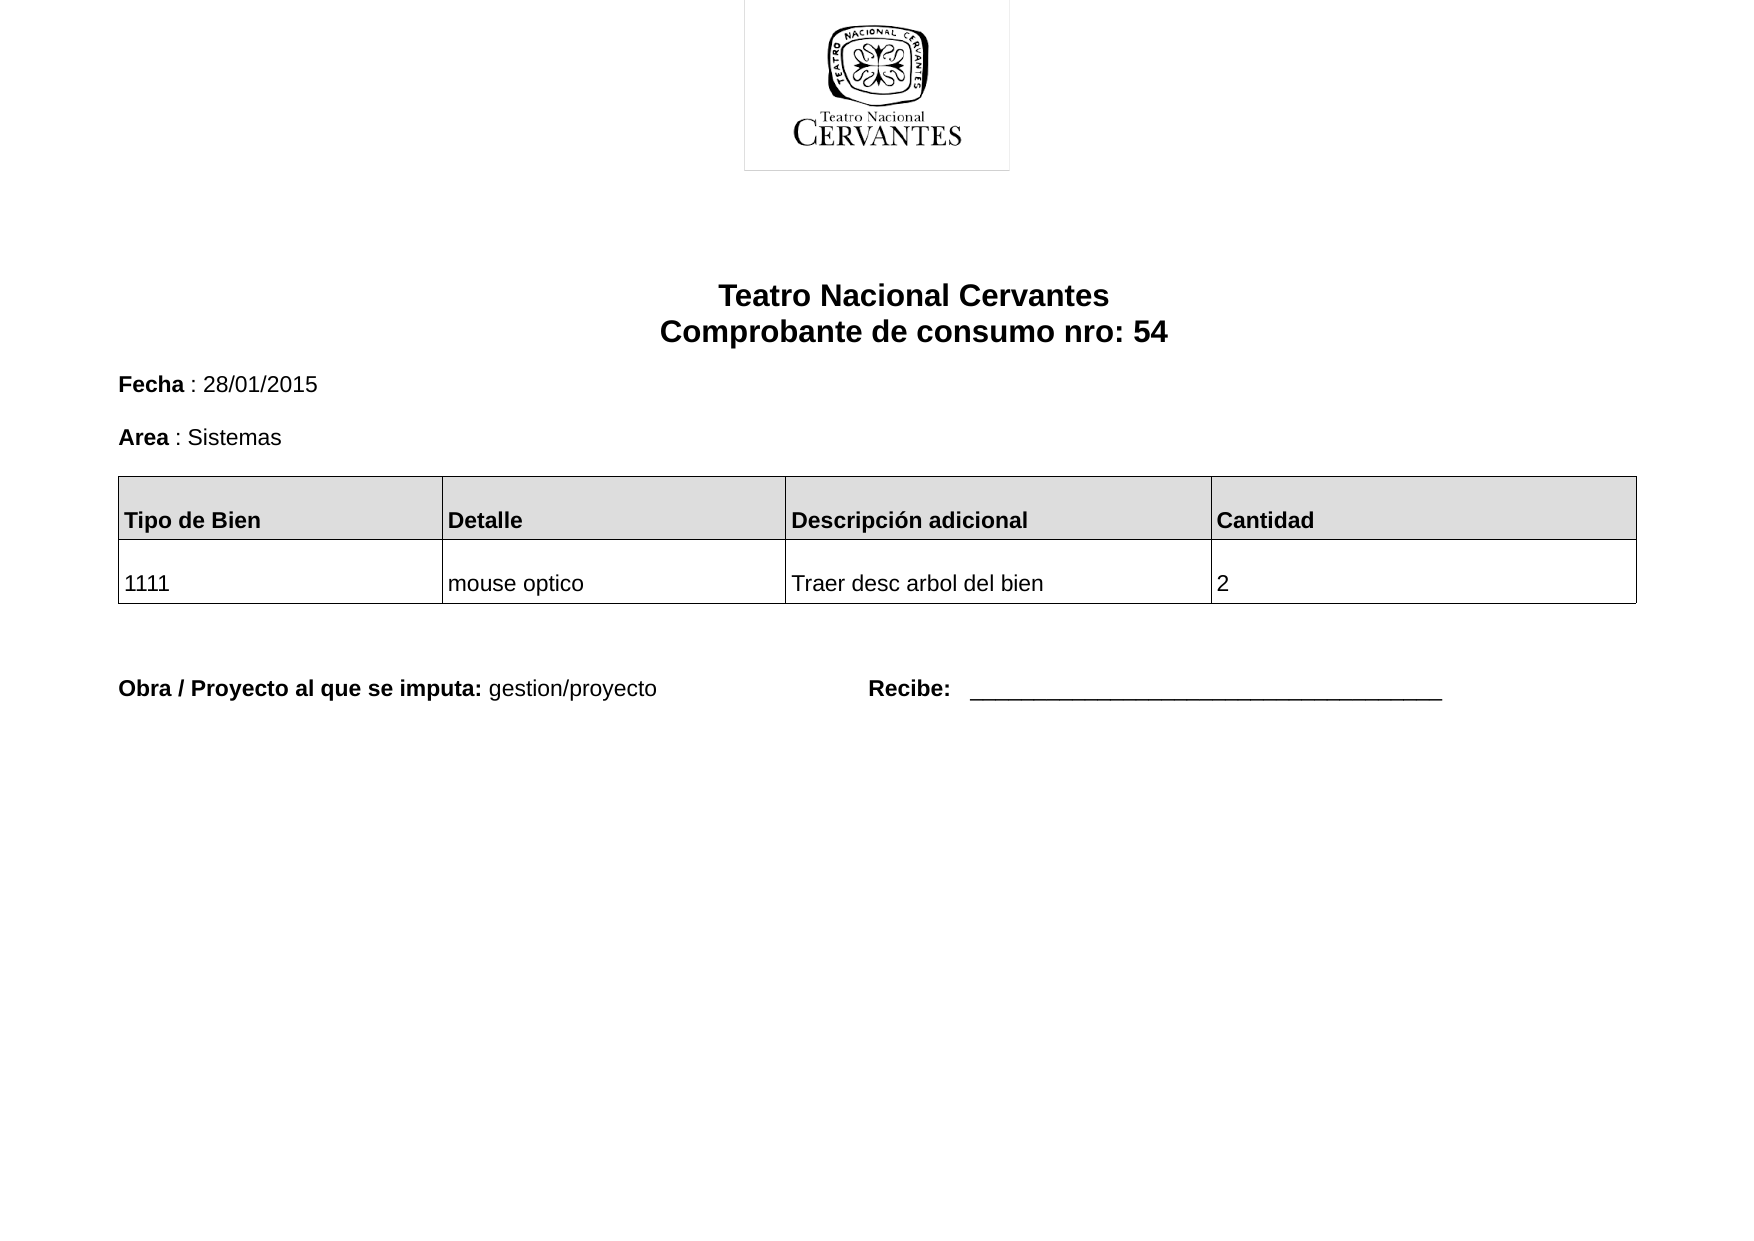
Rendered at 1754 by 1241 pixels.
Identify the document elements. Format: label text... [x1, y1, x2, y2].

table_header Detalle [443, 477, 785, 539]
table_cell Traer desc arbol del bien [786, 540, 1211, 603]
table_cell 1111 [119, 540, 442, 603]
text Teatro Nacional Cervantes [118, 277, 1636, 313]
table_header Cantidad [1212, 477, 1636, 539]
text Comprobante de consumo nro: 54 [118, 313, 1636, 349]
table_header Tipo de Bien [119, 477, 442, 539]
text Area : Sistemas [118, 423, 1636, 450]
table_cell mouse optico [443, 540, 785, 603]
table_cell 2 [1212, 540, 1636, 603]
text Obra / Proyecto al que se imputa: gestion/proyecto Recibe: _____________________________________ [118, 675, 1636, 701]
picture [744, 0, 1010, 171]
table_header Descripción adicional [786, 477, 1211, 539]
text Fecha : 28/01/2015 [118, 371, 1636, 397]
